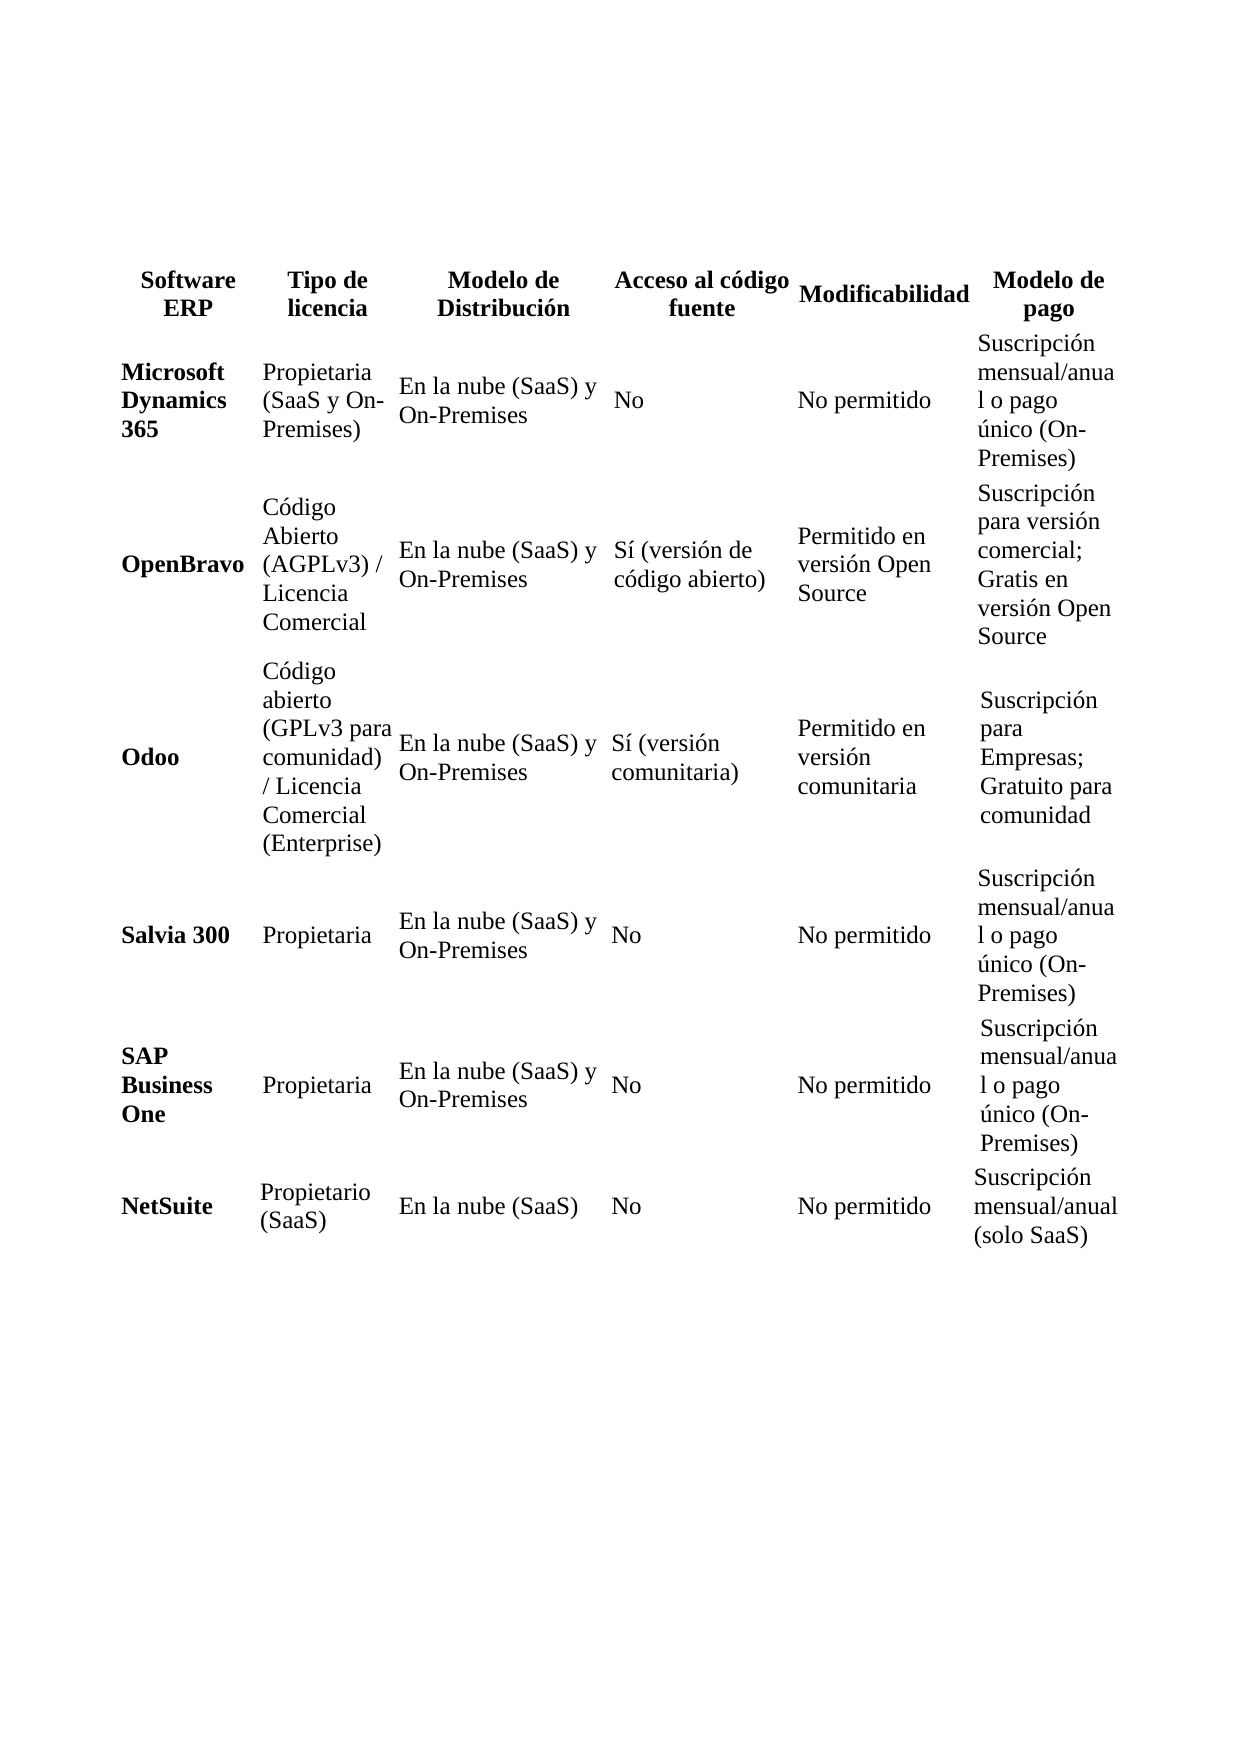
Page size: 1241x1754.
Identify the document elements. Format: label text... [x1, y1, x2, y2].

table_header Sí (versión de código abierto) [611, 475, 794, 653]
table_header En la nube (SaaS) y On-Premises [396, 1010, 608, 1159]
table_header En la nube (SaaS) y On-Premises [396, 325, 611, 475]
table_header Propietaria (SaaS y On-Premises) [259, 325, 396, 475]
table_header Modificabilidad [794, 262, 975, 325]
table_header Código abierto (GPLv3 para comunidad) / Licencia Comercial (Enterprise) [259, 653, 396, 860]
table_header Microsoft Dynamics 365 [118, 325, 259, 475]
table_header No permitido [794, 325, 974, 475]
table_header No [608, 860, 794, 1010]
table_header Suscripción mensual/anual (solo SaaS) [971, 1159, 1122, 1251]
table_header OpenBravo [118, 475, 259, 653]
table_header En la nube (SaaS) y On-Premises [396, 860, 608, 1010]
table_header No [611, 325, 794, 475]
table_header No permitido [794, 1159, 971, 1251]
table_header No [608, 1010, 794, 1159]
table_header Suscripción mensual/anual o pago único (On-Premises) [977, 1010, 1122, 1159]
table_header Propietaria [259, 860, 396, 1010]
table_header No permitido [794, 1010, 977, 1159]
table_header Suscripción mensual/anual o pago único (On-Premises) [974, 325, 1122, 475]
table_header Sí (versión comunitaria) [608, 653, 794, 860]
table_header No [608, 1159, 794, 1251]
table_header Permitido en versión comunitaria [794, 653, 977, 860]
table_header Software ERP [118, 262, 258, 325]
table_header Modelo de Distribución [397, 262, 610, 325]
table_header SAP Business One [118, 1010, 259, 1159]
table_header En la nube (SaaS) [396, 1159, 608, 1251]
table_header Permitido en versión Open Source [794, 475, 974, 653]
table_header Suscripción para Empresas; Gratuito para comunidad [977, 653, 1122, 860]
table_header En la nube (SaaS) y On-Premises [396, 653, 608, 860]
table_header Suscripción mensual/anual o pago único (On-Premises) [974, 860, 1122, 1010]
table_header Propietario (SaaS) [257, 1159, 396, 1251]
table_header Suscripción para versión comercial; Gratis en versión Open Source [974, 475, 1122, 653]
table_header Acceso al código fuente [610, 262, 793, 325]
table_header Código Abierto (AGPLv3) / Licencia Comercial [259, 475, 396, 653]
table_header Modelo de pago [975, 262, 1122, 325]
table_header En la nube (SaaS) y On-Premises [396, 475, 611, 653]
table_header No permitido [794, 860, 974, 1010]
table_header Salvia 300 [118, 860, 259, 1010]
table_header Odoo [118, 653, 259, 860]
table_header NetSuite [118, 1159, 257, 1251]
table_header Tipo de licencia [258, 262, 397, 325]
table_header Propietaria [259, 1010, 396, 1159]
